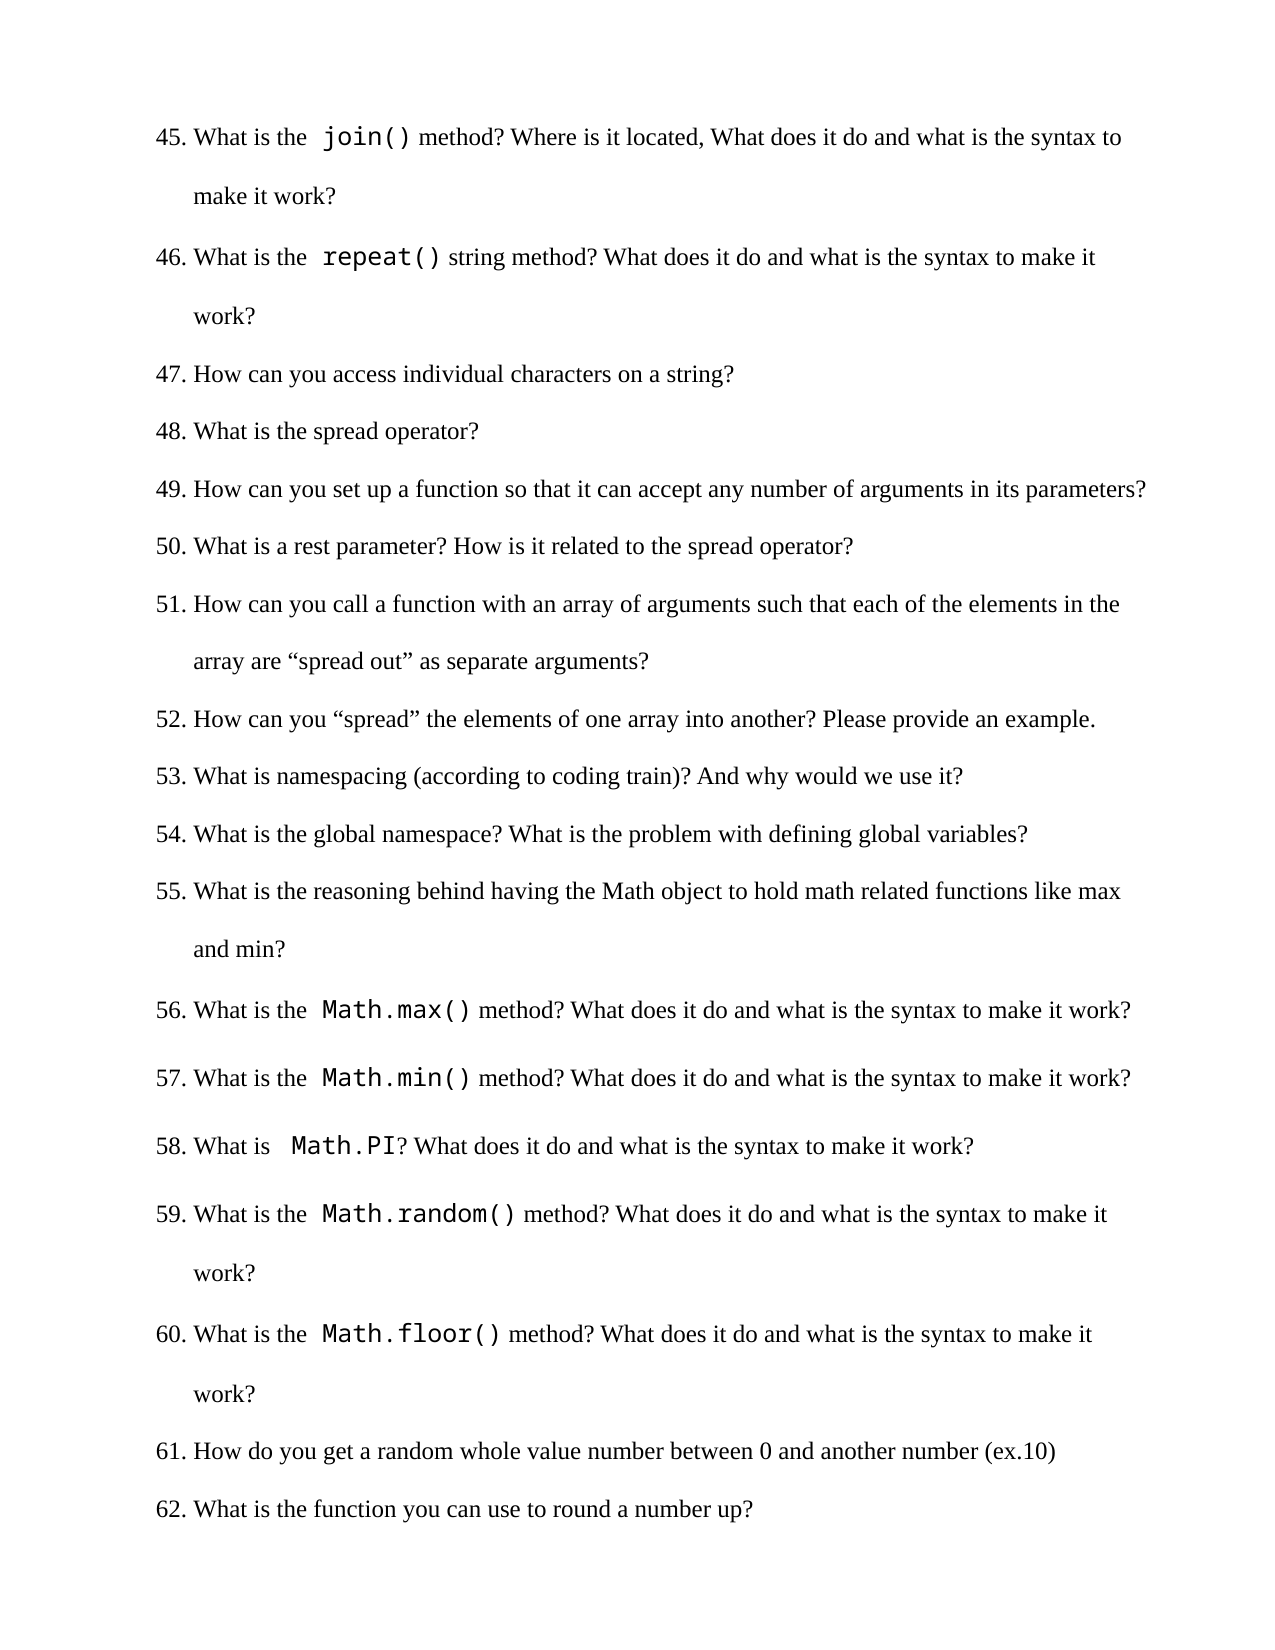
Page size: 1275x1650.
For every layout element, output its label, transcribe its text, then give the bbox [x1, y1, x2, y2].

list What is Math.PI? What does it do and what is the syntax to make it work? [156, 1127, 1157, 1162]
list How do you get a random whole value number between 0 and another number (ex.10) [156, 1436, 1157, 1465]
list What is the repeat() string method? What does it do and what is the syntax to make it work? [156, 238, 1157, 330]
list What is the Math.max() method? What does it do and what is the syntax to make it work? [156, 991, 1157, 1025]
list What is namespacing (according to coding train)? And why would we use it? [156, 761, 1157, 790]
list How can you call a function with an array of arguments such that each of the elements in the array are “spread out” as separate arguments? [156, 589, 1157, 675]
list What is the join() method? Where is it located, What does it do and what is the syntax to make it work? [156, 118, 1157, 210]
list How can you “spread” the elements of one array into another? Please provide an example. [156, 704, 1157, 732]
list How can you access individual characters on a string? [156, 359, 1157, 387]
list What is a rest parameter? How is it related to the spread operator? [156, 531, 1157, 560]
list How can you set up a function so that it can accept any number of arguments in its parameters? [156, 474, 1157, 502]
list What is the reasoning behind having the Math object to hold math related functions like max and min? [156, 876, 1157, 962]
list What is the global namespace? What is the problem with defining global variables? [156, 819, 1157, 847]
list What is the Math.floor() method? What does it do and what is the syntax to make it work? [156, 1316, 1157, 1407]
list What is the Math.random() method? What does it do and what is the syntax to make it work? [156, 1196, 1157, 1287]
list What is the spread operator? [156, 416, 1157, 445]
list What is the function you can use to round a number up? [156, 1494, 1157, 1522]
list What is the Math.min() method? What does it do and what is the syntax to make it work? [156, 1059, 1157, 1093]
